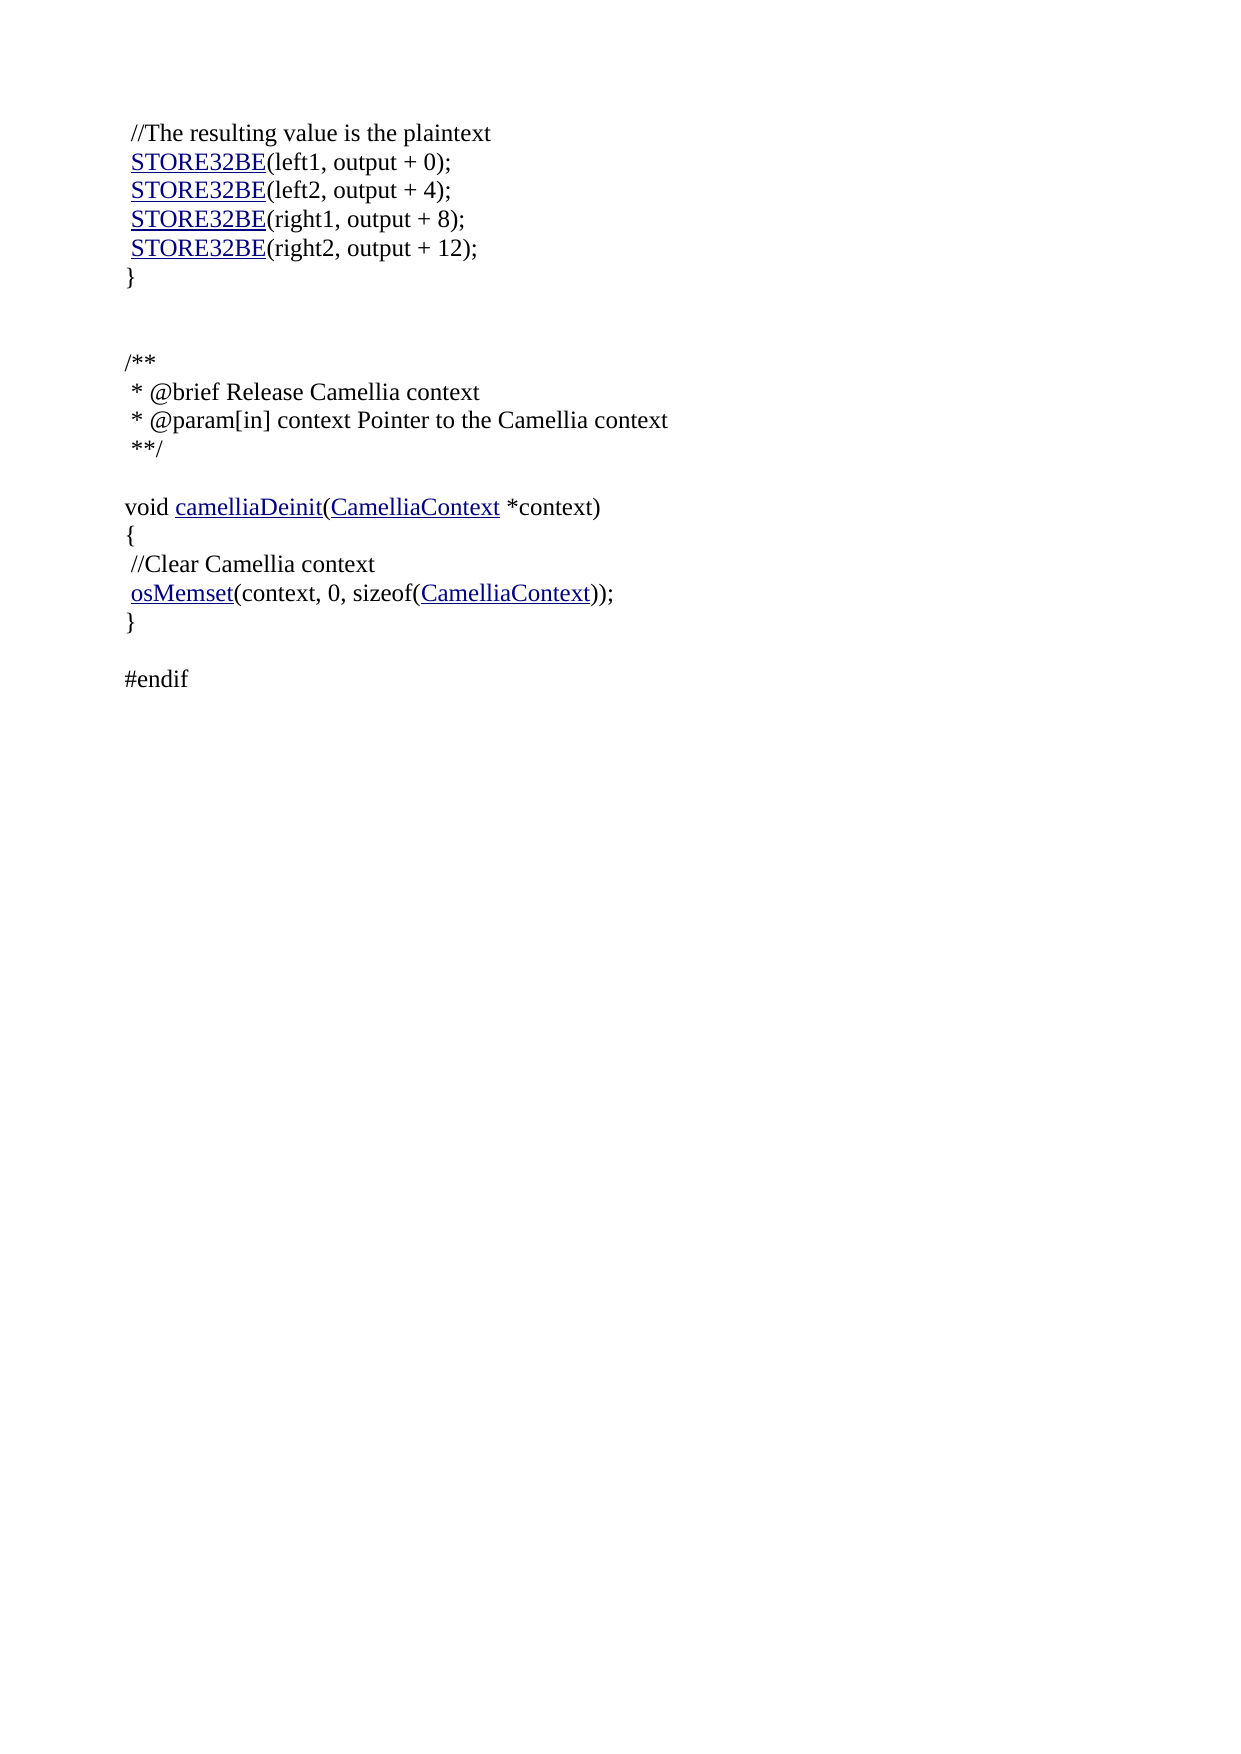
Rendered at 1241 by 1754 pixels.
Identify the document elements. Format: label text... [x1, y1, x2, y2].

text STORE32BE(left1, output + 0); [118, 147, 1122, 176]
text /** [118, 348, 1122, 377]
text STORE32BE(right1, output + 8); [118, 204, 1122, 233]
text { [118, 521, 1122, 549]
text #endif [118, 664, 1122, 693]
text STORE32BE(right2, output + 12); [118, 233, 1122, 262]
text } [118, 607, 1122, 636]
text **/ [118, 434, 1122, 463]
text STORE32BE(left2, output + 4); [118, 176, 1122, 204]
text void camelliaDeinit(CamelliaContext *context) [118, 492, 1122, 521]
text osMemset(context, 0, sizeof(CamelliaContext)); [118, 578, 1122, 607]
text //Clear Camellia context [118, 549, 1122, 578]
text } [118, 262, 1122, 291]
text * @brief Release Camellia context [118, 377, 1122, 406]
text * @param[in] context Pointer to the Camellia context [118, 406, 1122, 434]
text //The resulting value is the plaintext [118, 118, 1122, 147]
